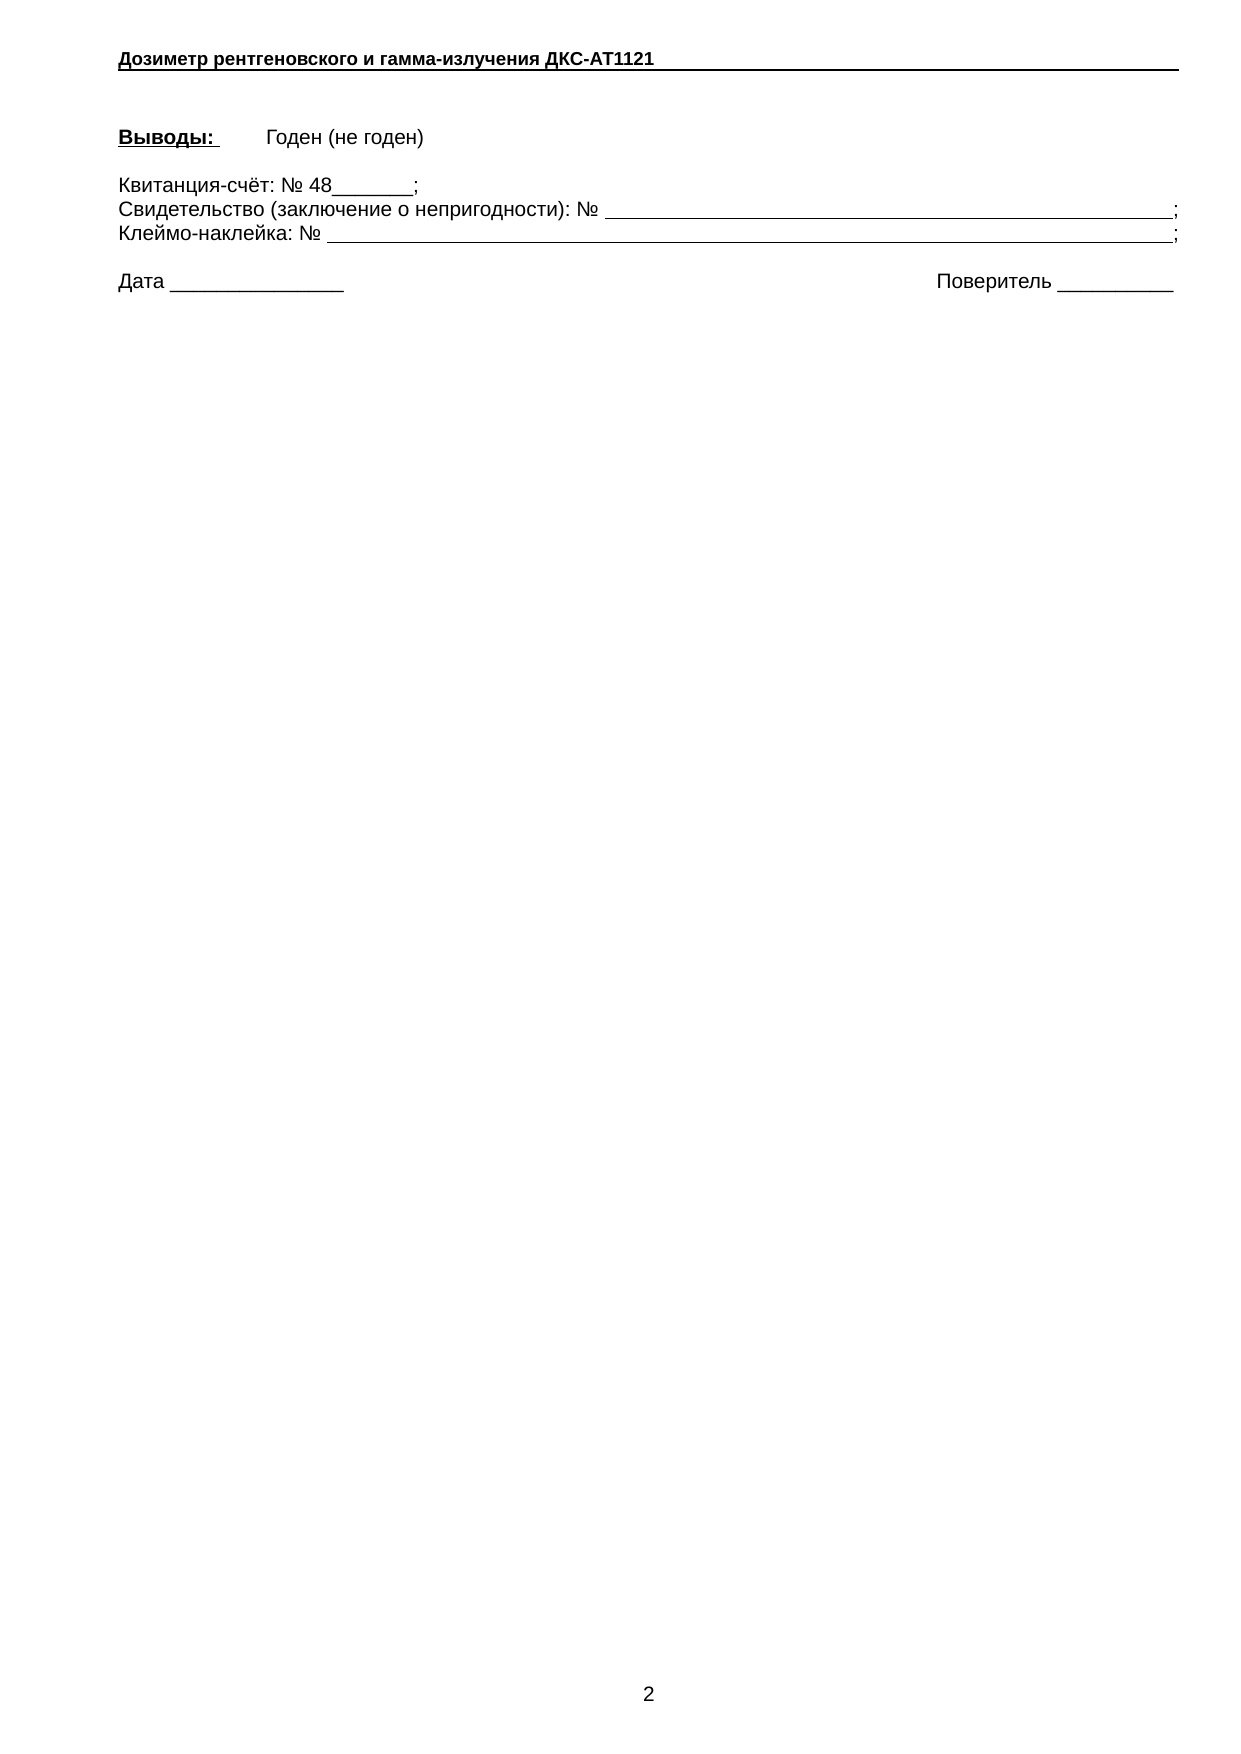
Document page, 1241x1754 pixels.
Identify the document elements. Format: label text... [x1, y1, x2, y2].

text Выводы: Годен (не годен) [118, 125, 1179, 149]
text Свидетельство (заключение о непригодности): № ; [118, 197, 1179, 221]
text Квитанция-счёт: № 48_______; [118, 173, 1179, 197]
text Клеймо-наклейка: № ; [118, 221, 1179, 244]
text Дата _______________ Поверитель __________ [118, 268, 1179, 292]
